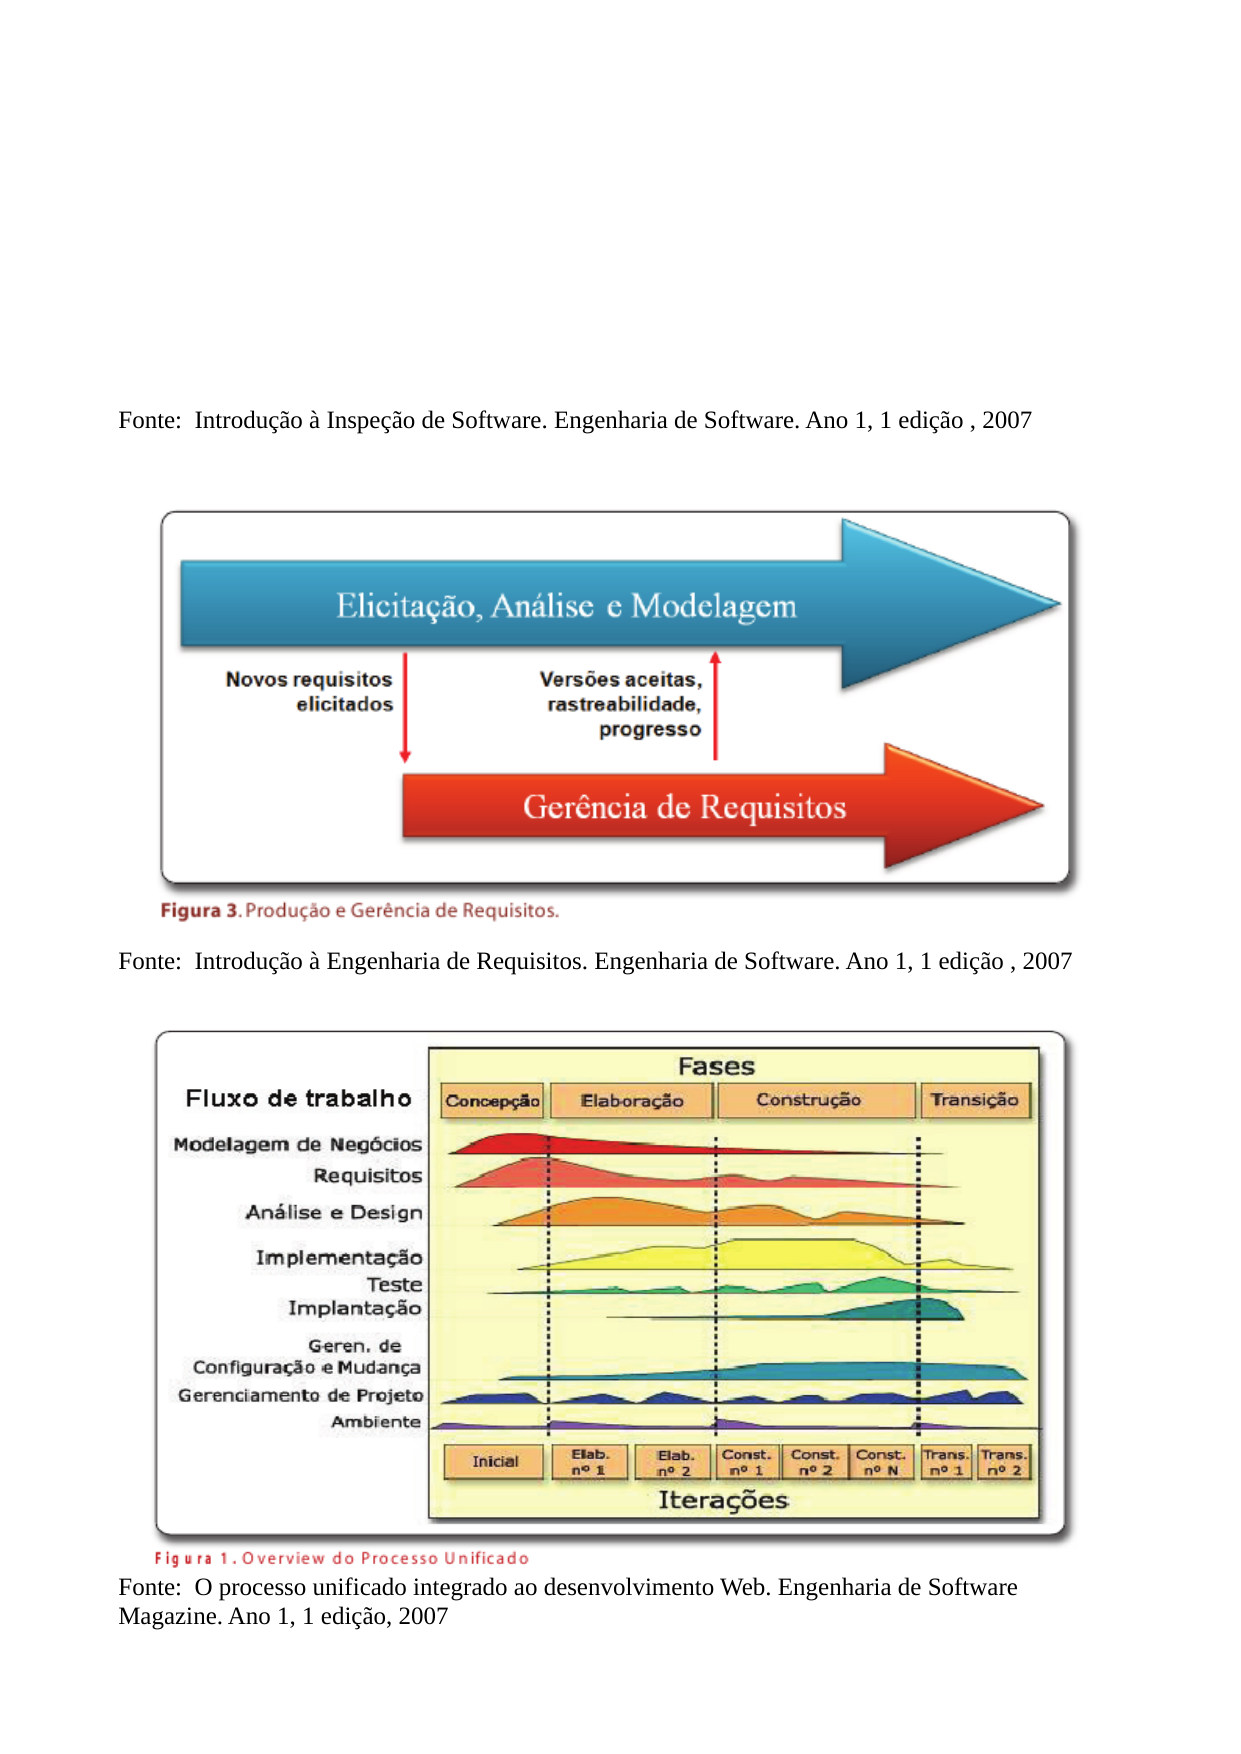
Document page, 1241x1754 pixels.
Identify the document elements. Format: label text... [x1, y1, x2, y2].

text Fonte: Introdução à Inspeção de Software. Engenharia de Software. Ano 1, 1 edição , 2007 [118, 406, 1122, 434]
text Fonte: O processo unificado integrado ao desenvolvimento Web. Engenharia de Software Magazine. Ano 1, 1 edição, 2007 [118, 1061, 1122, 1629]
text Fonte: Introdução à Engenharia de Requisitos. Engenharia de Software. Ano 1, 1 edição , 2007 [118, 492, 1122, 975]
